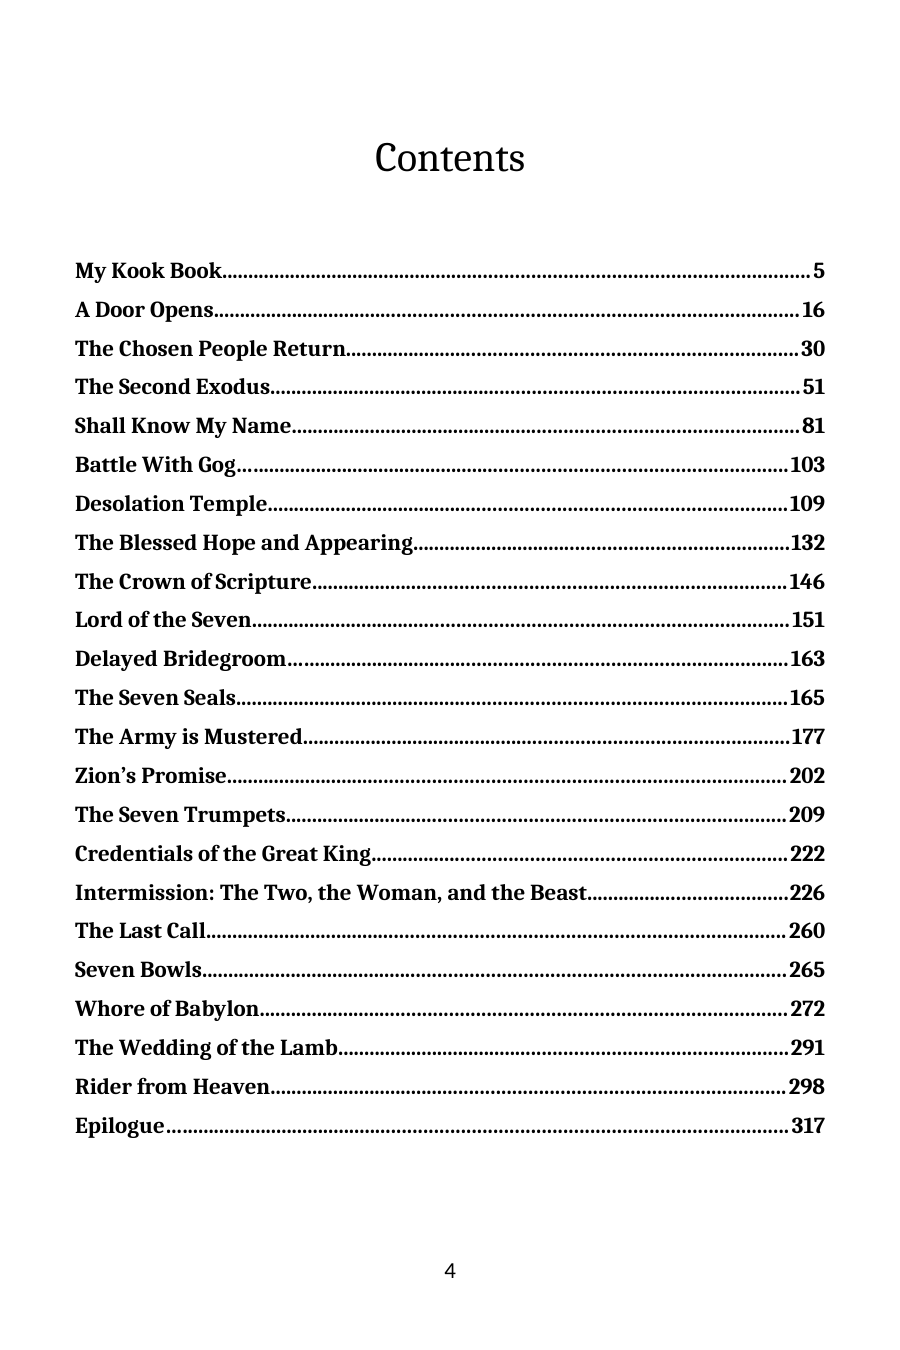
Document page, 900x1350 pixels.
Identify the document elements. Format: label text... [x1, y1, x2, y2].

text Credentials of the Great King 222 [75, 840, 825, 867]
text Desolation Temple 109 [75, 491, 825, 517]
text The Crown of Scripture 146 [75, 568, 825, 595]
text The Chosen People Return 30 [75, 335, 825, 362]
text Lord of the Seven 151 [75, 607, 825, 634]
text Whore of Babylon 272 [75, 996, 825, 1022]
text A Door Opens 16 [75, 296, 825, 323]
text The Wedding of the Lamb 291 [75, 1035, 825, 1061]
text Zion’s Promise 202 [75, 763, 825, 789]
subtitle Contents [75, 134, 825, 182]
text The Blessed Hope and Appearing 132 [75, 529, 825, 556]
text Intermission: The Two, the Woman, and the Beast 226 [75, 879, 825, 906]
text Shall Know My Name 81 [75, 413, 825, 439]
text Rider from Heaven 298 [75, 1073, 825, 1100]
text The Last Call 260 [75, 918, 825, 944]
text Seven Bowls 265 [75, 957, 825, 983]
text My Kook Book 5 [75, 258, 825, 284]
text The Army is Mustered 177 [75, 724, 825, 750]
text The Seven Trumpets 209 [75, 802, 825, 828]
text The Seven Seals 165 [75, 685, 825, 711]
text Battle With Gog… 103 [75, 452, 825, 478]
text Epilogue… 317 [75, 1112, 825, 1139]
text The Second Exodus 51 [75, 374, 825, 401]
text Delayed Bridegroom… 163 [75, 646, 825, 672]
